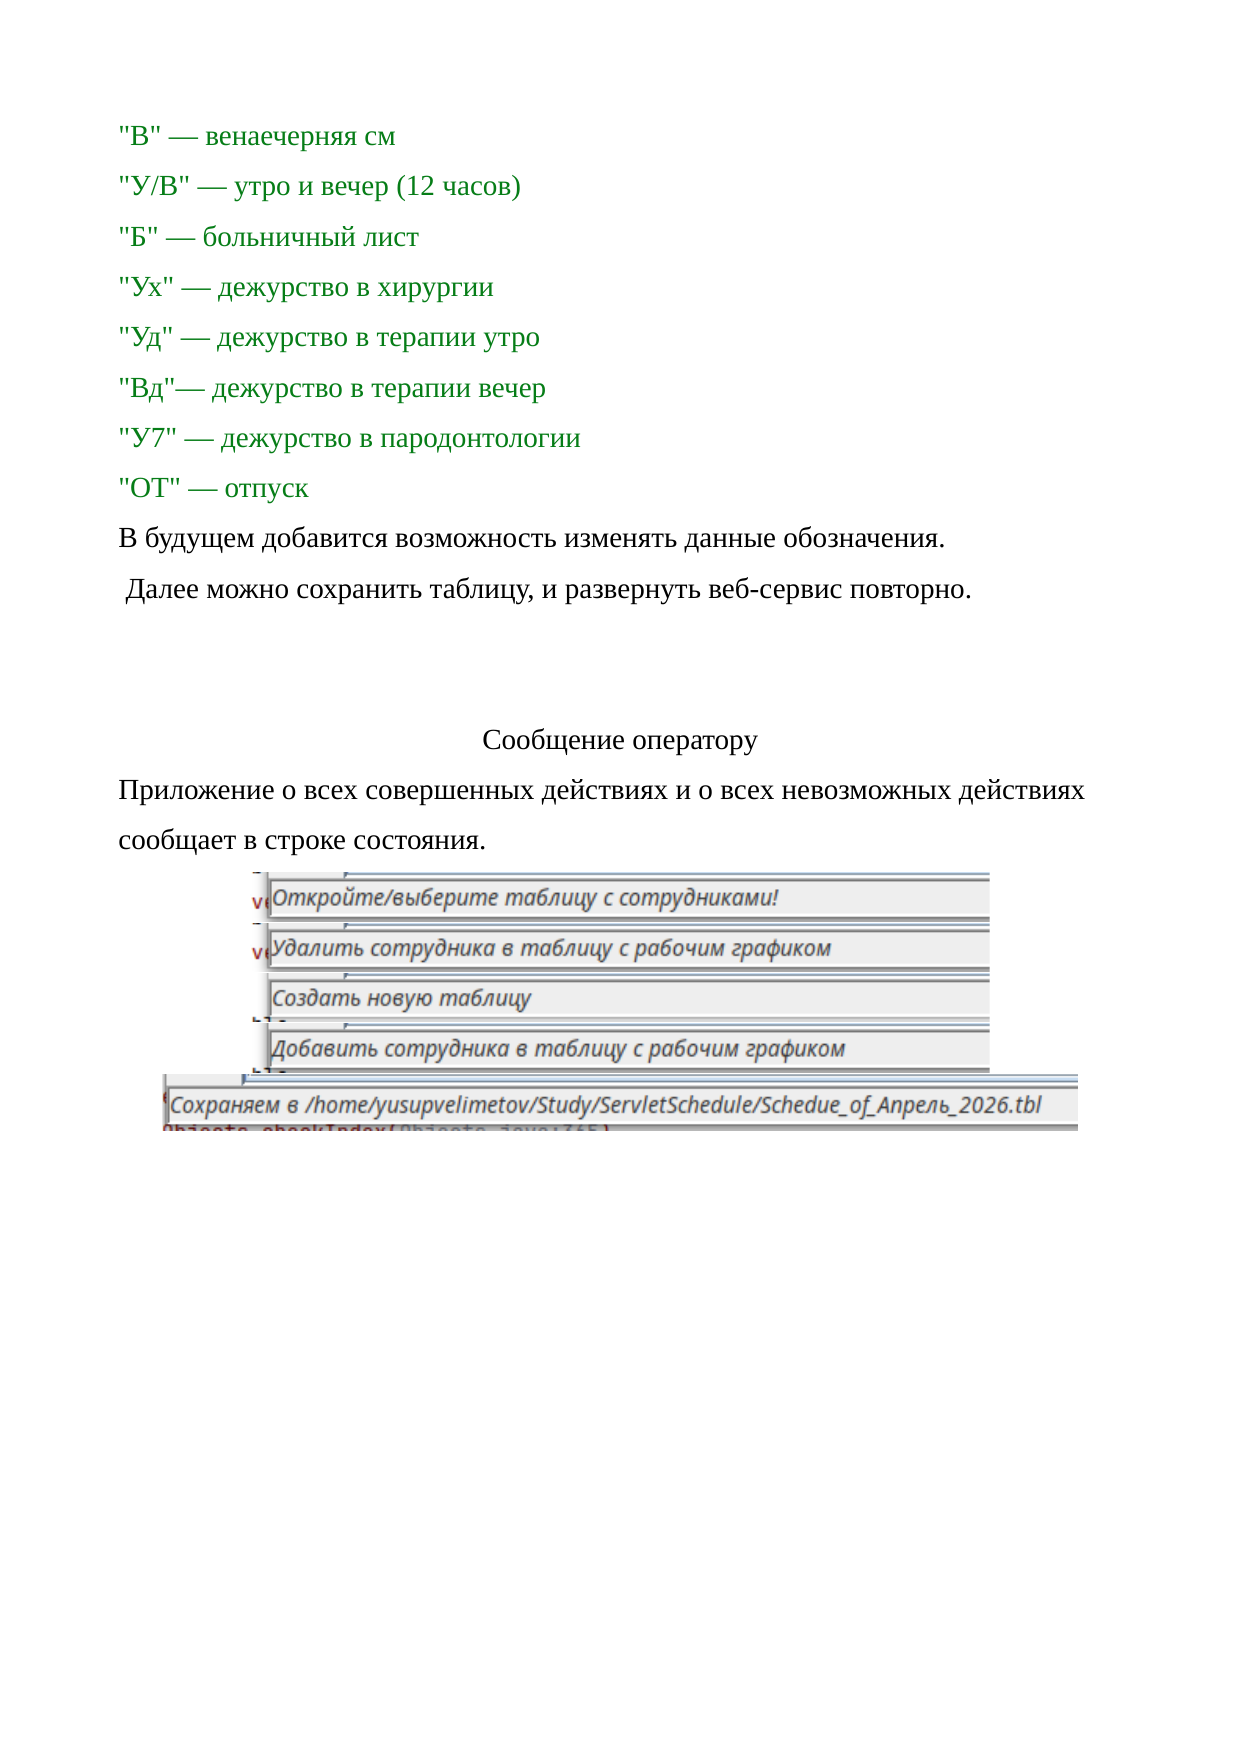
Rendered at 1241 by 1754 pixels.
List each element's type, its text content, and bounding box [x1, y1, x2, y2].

text "У7" — дежурство в пародонтологии [118, 420, 1122, 453]
text "Вд"— дежурство в терапии вечер [118, 370, 1122, 403]
picture [250, 872, 990, 922]
picture [162, 1074, 1078, 1131]
text Приложение о всех совершенных действиях и о всех невозможных действиях сообщает в строке состояния. [118, 772, 1122, 856]
text В будущем добавится возможность изменять данные обозначения. [118, 521, 1122, 554]
text "Ух" — дежурство в хирургии [118, 269, 1122, 303]
picture [250, 973, 990, 1022]
picture [250, 923, 990, 972]
text "У/В" — утро и вечер (12 часов) [118, 168, 1122, 202]
text "Уд" — дежурство в терапии утро [118, 319, 1122, 353]
text "ОТ" — отпуск [118, 470, 1122, 504]
picture [250, 1023, 990, 1073]
text Сообщение оператору [118, 722, 1122, 755]
text "Б" — больничный лист [118, 219, 1122, 252]
text Далее можно сохранить таблицу, и развернуть веб-сервис повторно. [118, 571, 1122, 604]
text "В" — венаечерняя см [118, 118, 1122, 152]
